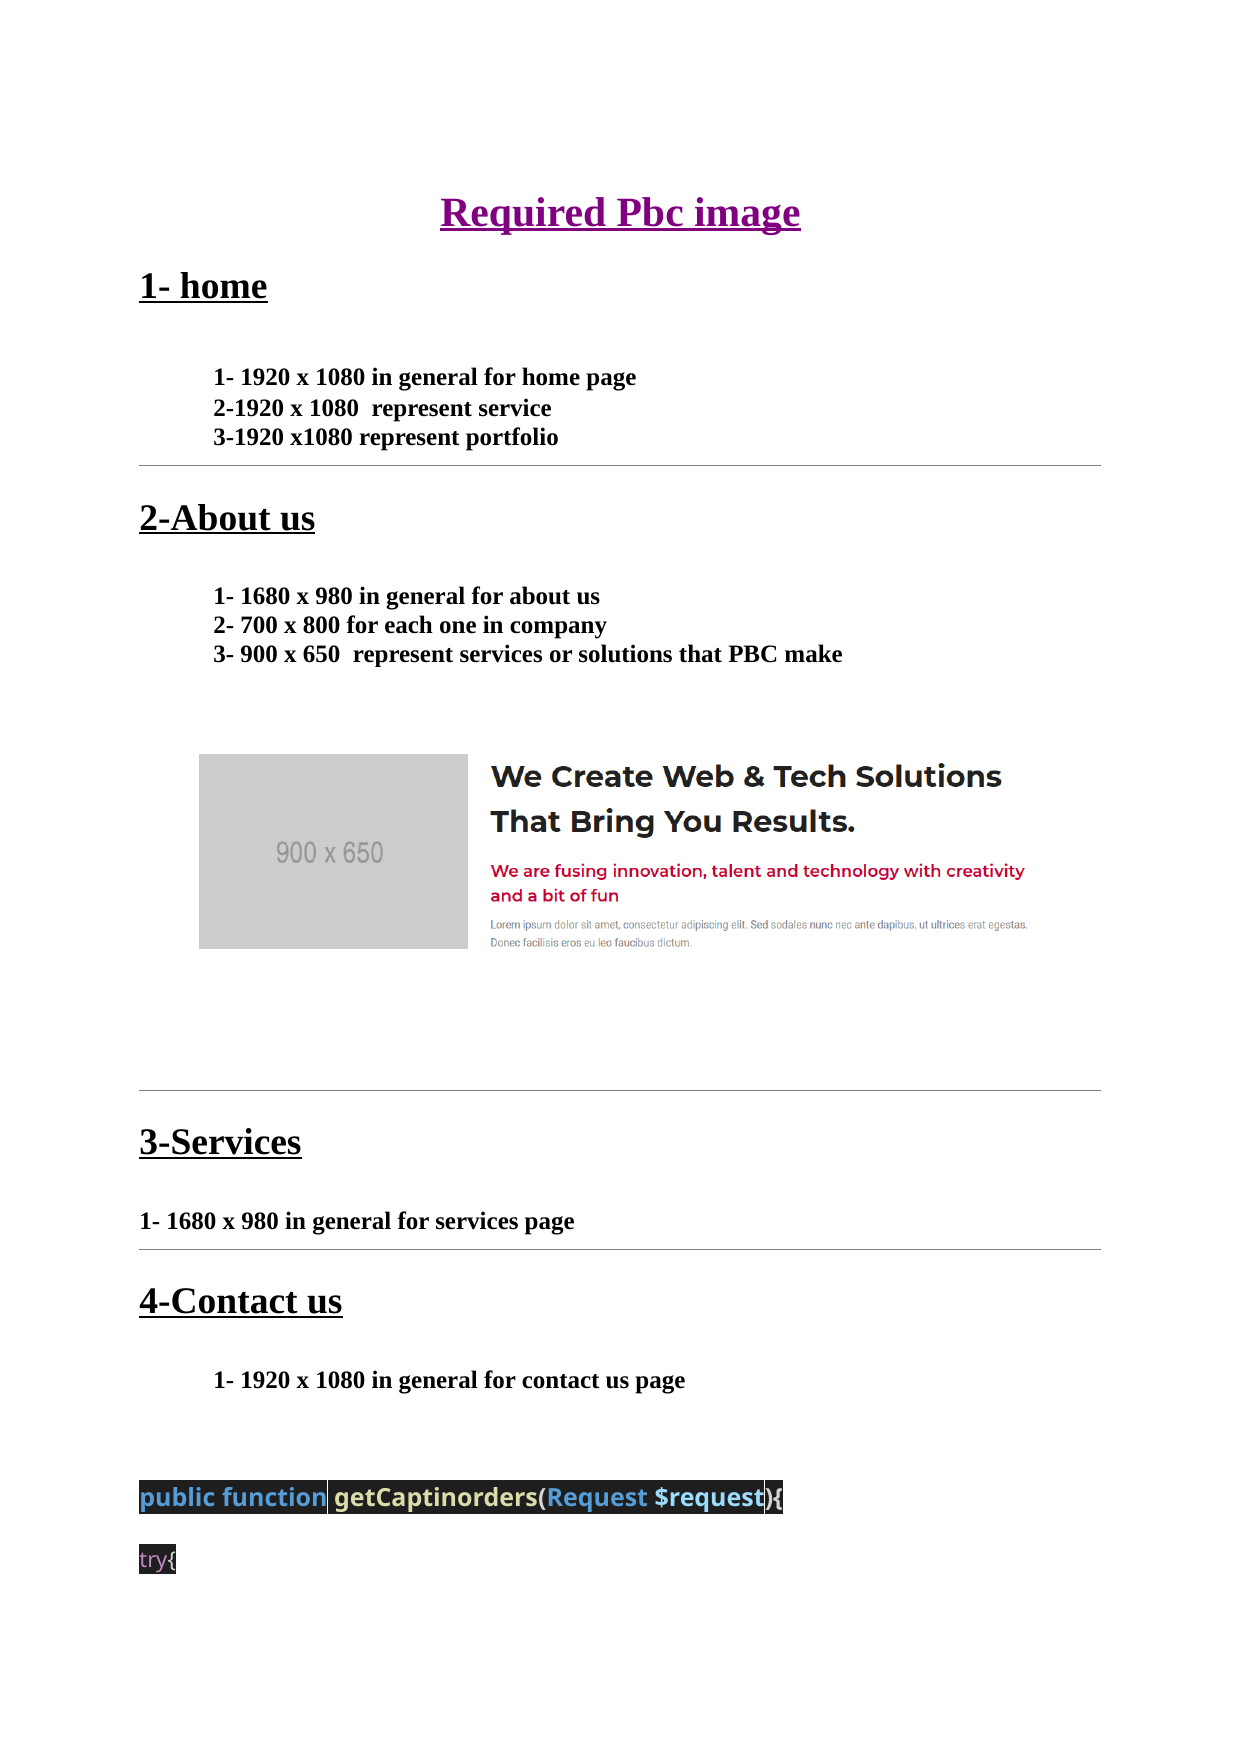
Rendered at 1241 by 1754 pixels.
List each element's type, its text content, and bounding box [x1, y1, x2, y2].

text try{ [139, 1544, 1101, 1574]
text Required Pbc image [139, 187, 1101, 235]
picture [139, 667, 1102, 1047]
text 2-1920 x 1080 represent service [139, 393, 1101, 422]
text 1- 1920 x 1080 in general for contact us page [139, 1365, 1101, 1394]
text 1- 1680 x 980 in general for services page [139, 1206, 1101, 1234]
text 2-About us [139, 495, 1101, 538]
text 3-1920 x1080 represent portfolio [139, 422, 1101, 451]
text 1- home [139, 264, 1101, 307]
text 2- 700 x 800 for each one in company [139, 610, 1101, 639]
text 3- 900 x 650 represent services or solutions that PBC make [139, 639, 1101, 667]
text public function getCaptinorders(Request $request){ [139, 1480, 1101, 1514]
text 3-Services [139, 1119, 1101, 1163]
text 1- 1920 x 1080 in general for home page [139, 350, 1101, 393]
text 4-Contact us [139, 1279, 1101, 1322]
text 1- 1680 x 980 in general for about us [139, 581, 1101, 610]
